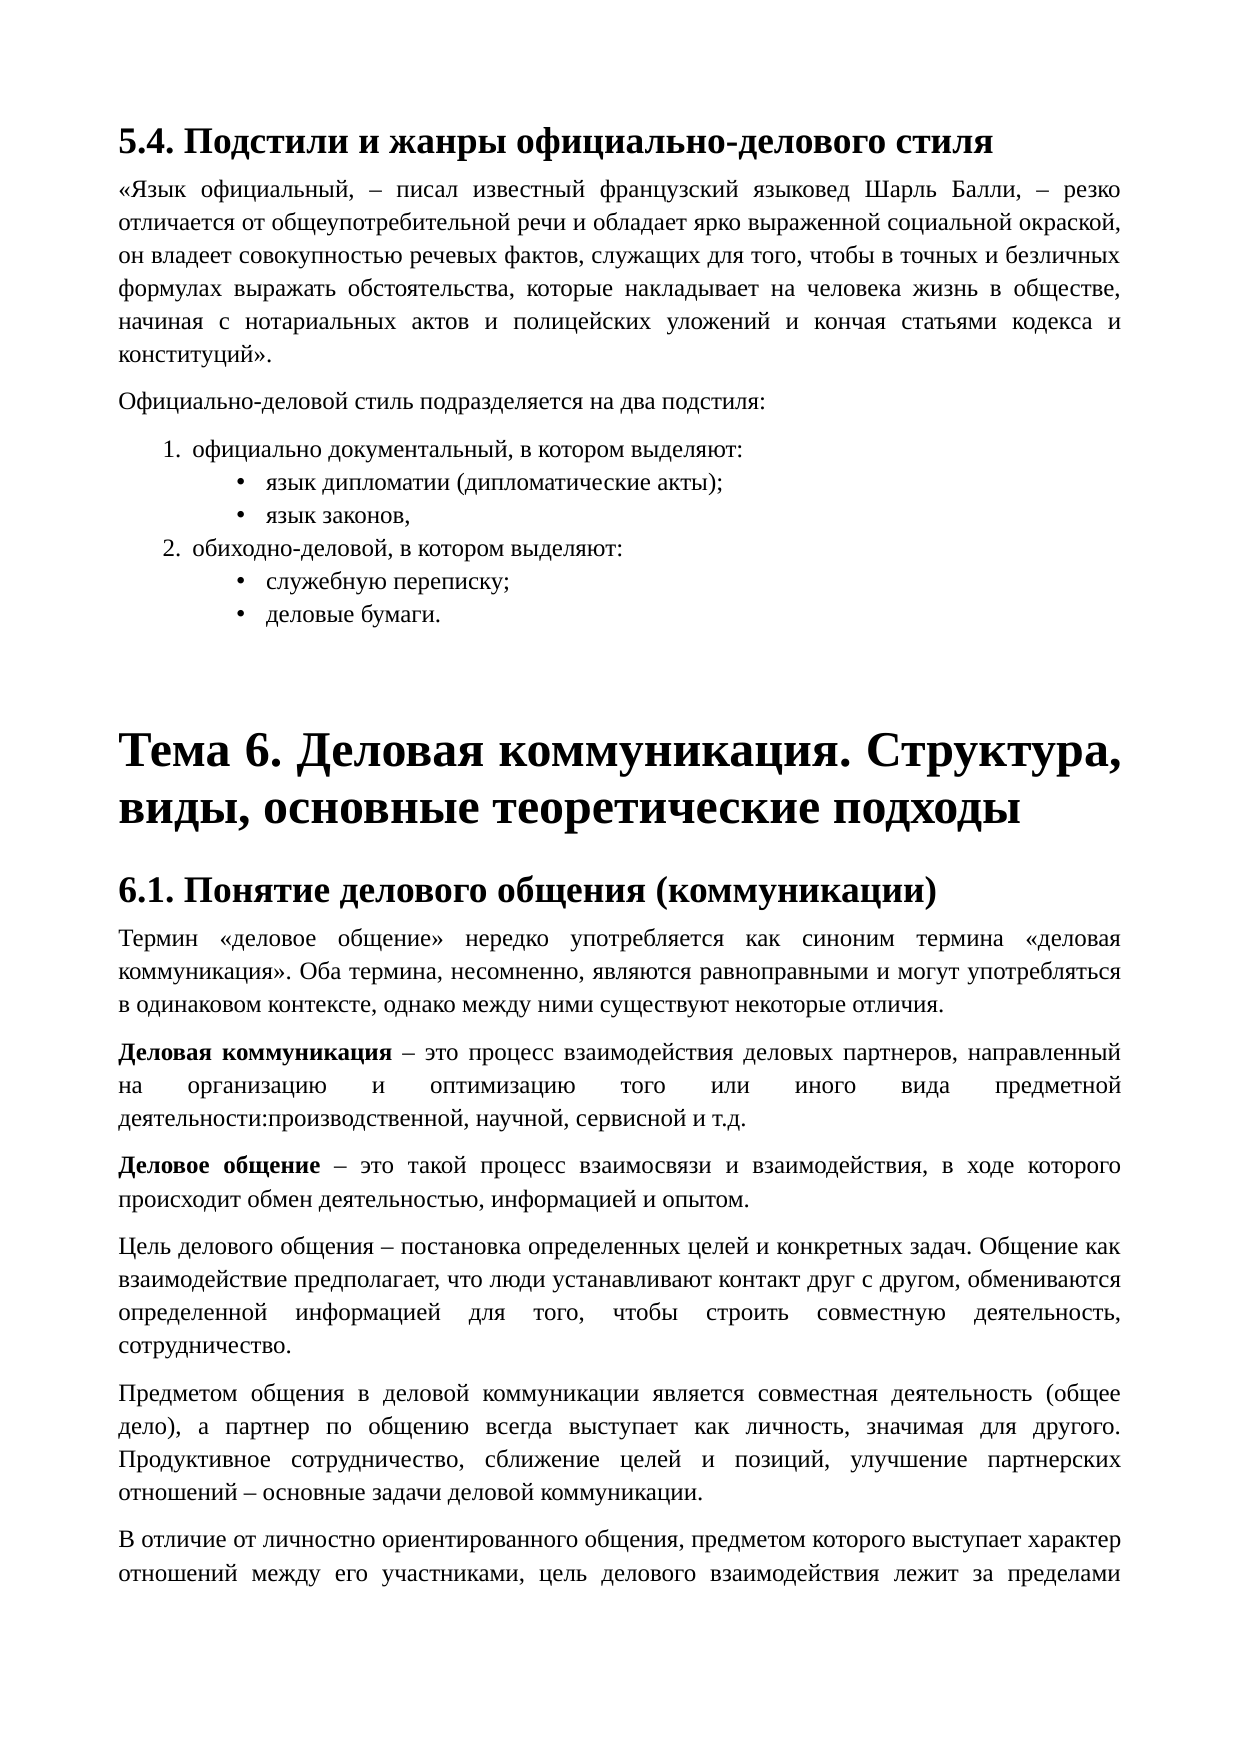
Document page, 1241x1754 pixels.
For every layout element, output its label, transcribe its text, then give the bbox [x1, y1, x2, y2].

text В отличие от личностно ориентированного общения, предметом которого выступает характер отношений между его участниками, цель делового взаимодействия лежит за пределами [118, 1524, 1122, 1586]
subtitle 5.4. Подстили и жанры официально-делового стиля [118, 118, 1122, 161]
text «Язык официальный, – писал известный французский языковед Шарль Балли, – резко отличается от общеупотребительной речи и обладает ярко выраженной социальной окраской, он владеет совокупностью речевых фактов, служащих для того, чтобы в точных и безличных формулах выражать обстоятельства, которые накладывает на человека жизнь в обществе, начиная с нотариальных актов и полицейских уложений и кончая статьями кодекса и конституций». [118, 174, 1122, 368]
text Официально-деловой стиль подразделяется на два подстиля: [118, 386, 1122, 415]
list язык дипломатии (дипломатические акты); [236, 467, 1122, 496]
text Деловое общение – это такой процесс взаимосвязи и взаимодействия, в ходе которого происходит обмен деятельностью, информацией и опытом. [118, 1151, 1122, 1212]
list деловые бумаги. [236, 599, 1122, 628]
list официально документальный, в котором выделяют: [162, 434, 1122, 463]
list язык законов, [236, 500, 1122, 529]
subtitle Тема 6. Деловая коммуникация. Структура, виды, основные теоретические подходы [118, 719, 1122, 834]
text Деловая коммуникация – это процесс взаимодействия деловых партнеров, направленный на организацию и оптимизацию того или иного вида предметной деятельности:производственной, научной, сервисной и т.д. [118, 1037, 1122, 1132]
text Термин «деловое общение» нередко употребляется как синоним термина «деловая коммуникация». Оба термина, несомненно, являются равноправными и могут употребляться в одинаковом контексте, однако между ними существуют некоторые отличия. [118, 923, 1122, 1018]
text Предметом общения в деловой коммуникации является совместная деятельность (общее дело), а партнер по общению всегда выступает как личность, значимая для другого. Продуктивное сотрудничество, сближение целей и позиций, улучшение партнерских отношений – основные задачи деловой коммуникации. [118, 1378, 1122, 1506]
text Цель делового общения – постановка определенных целей и конкретных задач. Общение как взаимодействие предполагает, что люди устанавливают контакт друг с другом, обмениваются определенной информацией для того, чтобы строить совместную деятельность, сотрудничество. [118, 1231, 1122, 1359]
list служебную переписку; [236, 566, 1122, 595]
list обиходно-деловой, в котором выделяют: [162, 533, 1122, 562]
subtitle 6.1. Понятие делового общения (коммуникации) [118, 868, 1122, 911]
